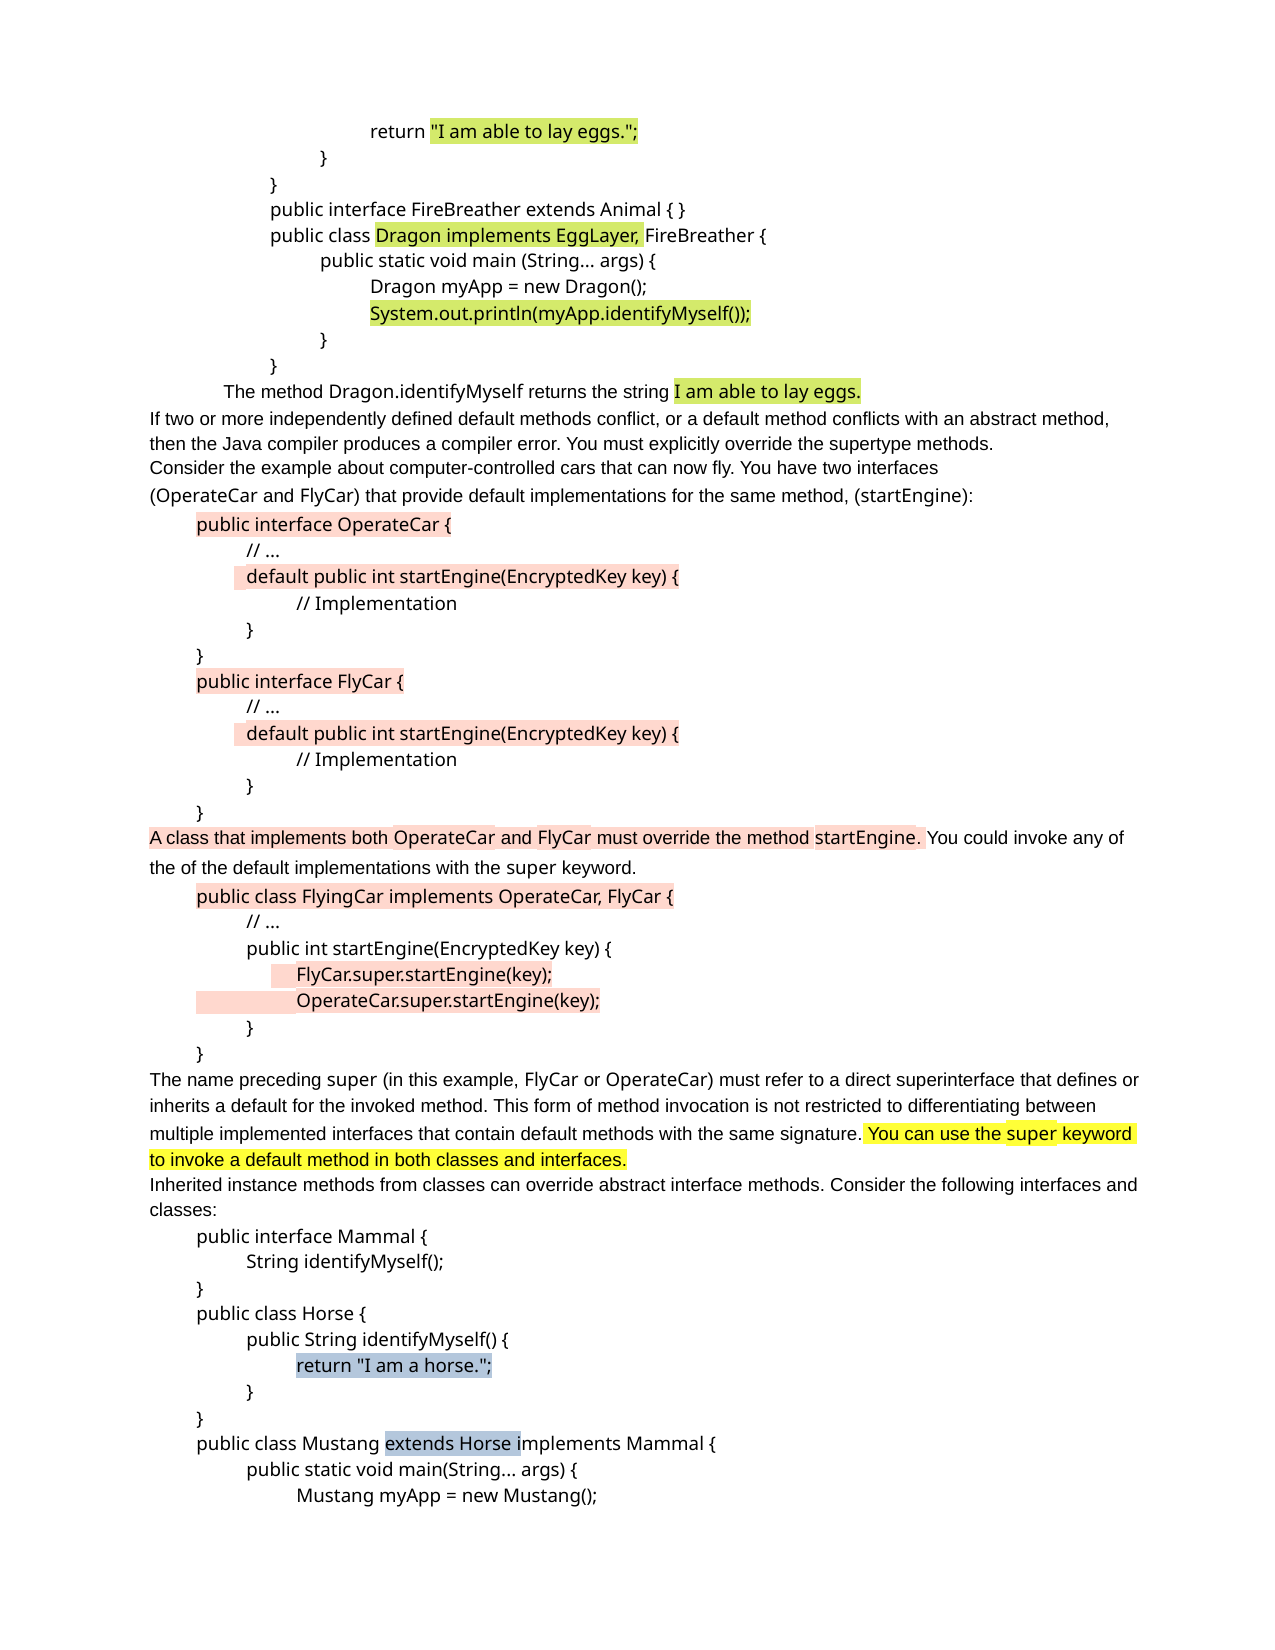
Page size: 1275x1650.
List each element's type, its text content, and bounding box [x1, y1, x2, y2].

list Dragon myApp = new Dragon(); [240, 274, 1102, 300]
text public int startEngine(EncryptedKey key) { [196, 935, 1102, 961]
text public class Horse { [196, 1301, 1102, 1326]
text public String identifyMyself() { [196, 1326, 1102, 1352]
list return "I am able to lay eggs."; [240, 118, 1102, 144]
text } [196, 1379, 1102, 1405]
list The method Dragon.identifyMyself returns the string I am able to lay eggs. [193, 378, 1149, 404]
text } [196, 643, 1102, 668]
text default public int startEngine(EncryptedKey key) { [196, 720, 1102, 746]
text public class Mustang extends Horse implements Mammal { [196, 1431, 1102, 1456]
text Consider the example about computer-controlled cars that can now fly. You have two interfaces (OperateCar and FlyCar) that provide default implementations for the same method, (startEngine): [149, 457, 1149, 508]
list } [240, 171, 1102, 196]
list } [240, 353, 1102, 378]
list public class Dragon implements EggLayer, FireBreather { [240, 222, 1102, 247]
text } [196, 799, 1102, 825]
text A class that implements both OperateCar and FlyCar must override the method startEngine. You could invoke any of the of the default implementations with the super keyword. [149, 825, 1149, 879]
text OperateCar.super.startEngine(key); [196, 988, 1102, 1014]
text String identifyMyself(); [196, 1249, 1102, 1275]
text // ... [196, 694, 1102, 720]
text } [196, 773, 1102, 799]
text Mustang myApp = new Mustang(); [196, 1483, 1102, 1509]
list public static void main (String... args) { [240, 247, 1102, 274]
list System.out.println(myApp.identifyMyself()); [240, 300, 1102, 326]
text // ... [196, 537, 1102, 564]
text Inherited instance methods from classes can override abstract interface methods. Consider the following interfaces and classes: [149, 1174, 1149, 1220]
text public interface FlyCar { [196, 668, 1102, 694]
text The name preceding super (in this example, FlyCar or OperateCar) must refer to a direct superinterface that defines or inherits a default for the invoked method. This form of method invocation is not restricted to differentiating between multiple implemented interfaces that contain default methods with the same signature. You can use the super keyword to invoke a default method in both classes and interfaces. [149, 1066, 1149, 1170]
text FlyCar.super.startEngine(key); [196, 961, 1102, 988]
list public interface FireBreather extends Animal { } [240, 196, 1102, 222]
text public interface OperateCar { [196, 512, 1102, 537]
text public interface Mammal { [196, 1223, 1102, 1249]
text // Implementation [196, 746, 1102, 773]
text public class FlyingCar implements OperateCar, FlyCar { [196, 883, 1102, 909]
text return "I am a horse."; [196, 1352, 1102, 1379]
text } [196, 616, 1102, 643]
text } [196, 1405, 1102, 1431]
text If two or more independently defined default methods conflict, or a default method conflicts with an abstract method, then the Java compiler produces a compiler error. You must explicitly override the supertype methods. [149, 408, 1149, 454]
text } [196, 1041, 1102, 1066]
text } [196, 1014, 1102, 1041]
text // Implementation [196, 590, 1102, 616]
list } [240, 326, 1102, 353]
text // ... [196, 909, 1102, 935]
text } [196, 1275, 1102, 1301]
text public static void main(String... args) { [196, 1456, 1102, 1483]
list } [240, 144, 1102, 171]
text default public int startEngine(EncryptedKey key) { [196, 564, 1102, 590]
